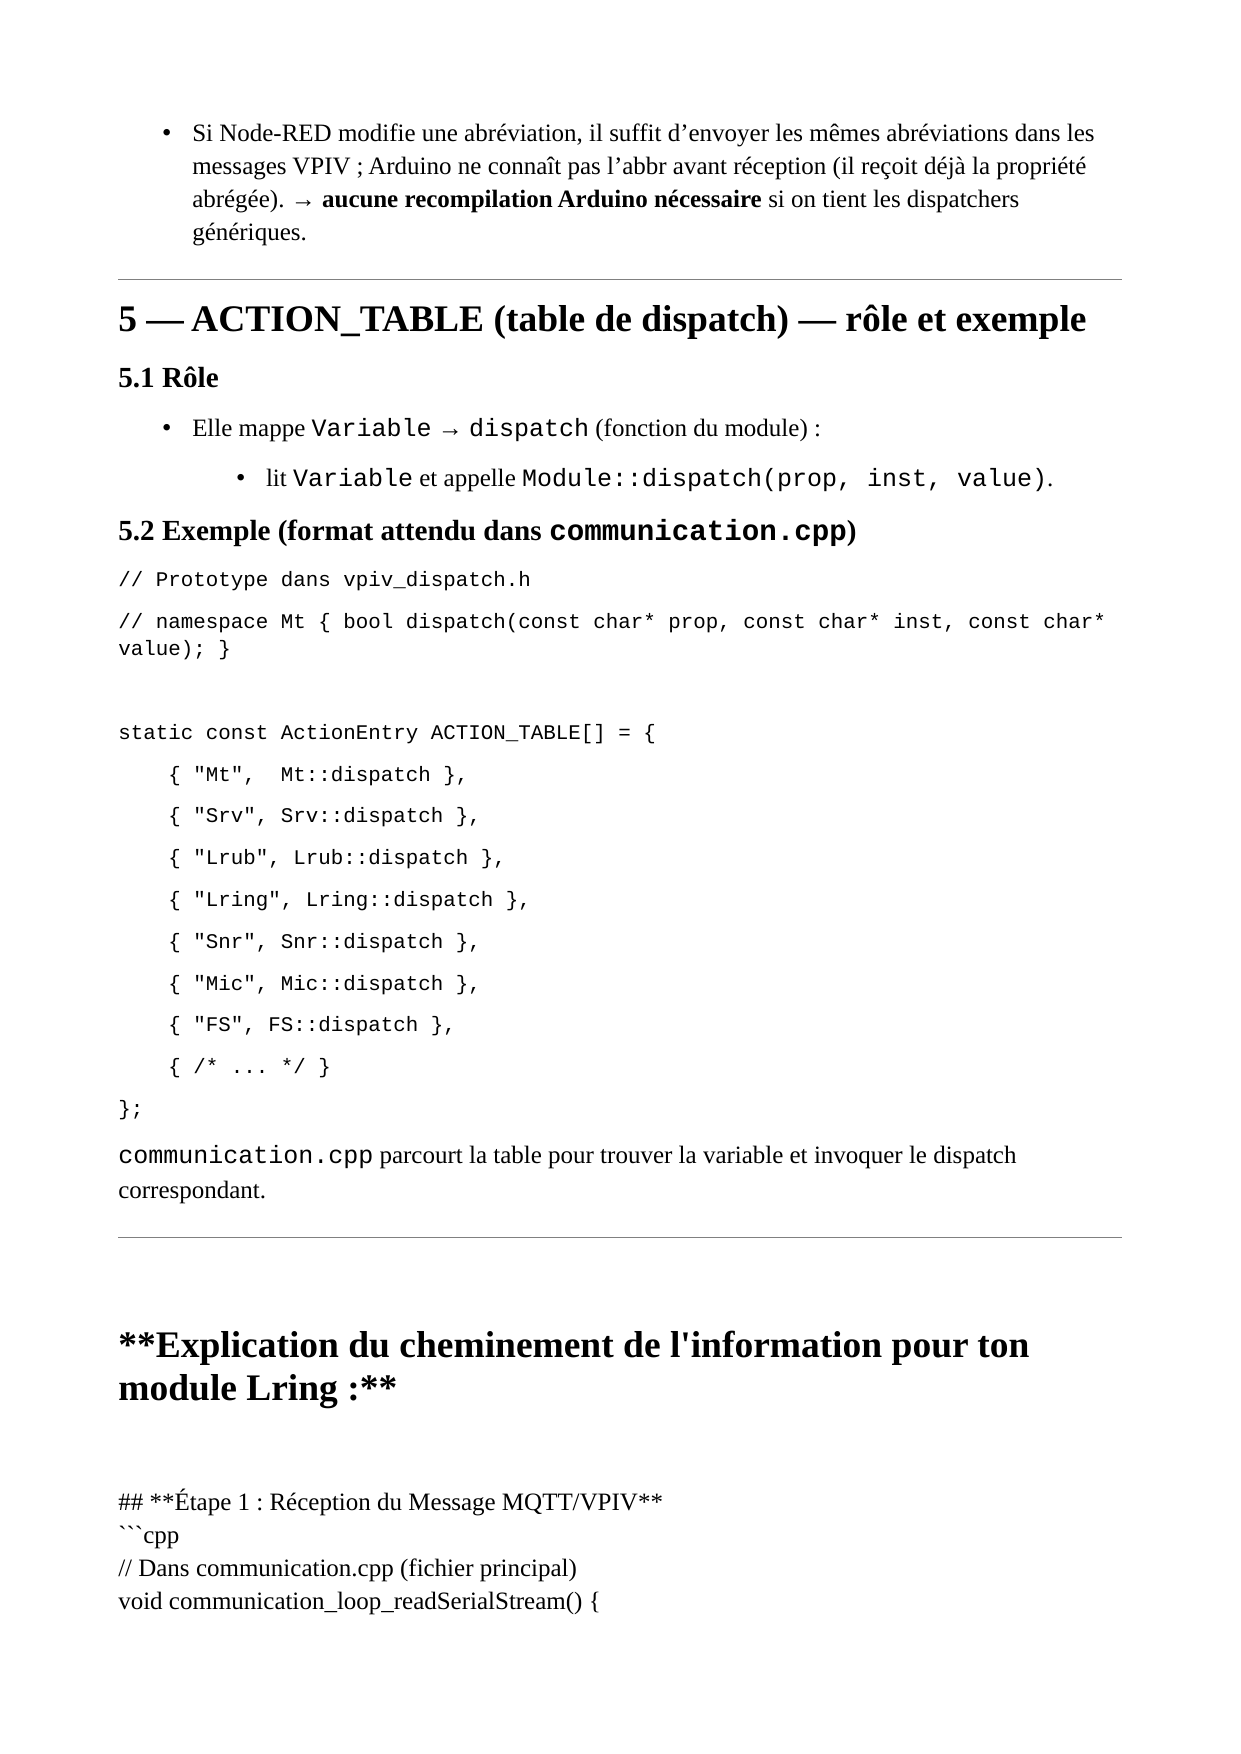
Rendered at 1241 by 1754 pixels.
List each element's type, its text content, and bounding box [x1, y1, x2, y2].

text { "Srv", Srv::dispatch }, [118, 806, 1122, 829]
subtitle **Explication du cheminement de l'information pour ton module Lring :** [118, 1322, 1122, 1408]
list Si Node-RED modifie une abréviation, il suffit d’envoyer les mêmes abréviations dans les messages VPIV ; Arduino ne connaît pas l’abbr avant réception (il reçoit déjà la propriété abrégée). → aucune recompilation Arduino nécessaire si on tient les dispatchers génériques. [162, 118, 1122, 246]
text { "FS", FS::dispatch }, [118, 1014, 1122, 1038]
text { "Mic", Mic::dispatch }, [118, 973, 1122, 996]
subtitle 5.2 Exemple (format attendu dans communication.cpp) [118, 513, 1122, 549]
text // Prototype dans vpiv_dispatch.h [118, 569, 1122, 593]
text communication.cpp parcourt la table pour trouver la variable et invoquer le dispatch correspondant. [118, 1140, 1122, 1203]
text ## **Étape 1 : Réception du Message MQTT/VPIV** ```cpp // Dans communication.cpp (fichier principal) void communication_loop_readSerialStream() { [118, 1421, 1122, 1615]
text // namespace Mt { bool dispatch(const char* prop, const char* inst, const char* value); } [118, 611, 1122, 662]
text { "Snr", Snr::dispatch }, [118, 931, 1122, 954]
text { /* ... */ } [118, 1056, 1122, 1080]
text { "Mt", Mt::dispatch }, [118, 764, 1122, 787]
text { "Lring", Lring::dispatch }, [118, 889, 1122, 913]
subtitle 5.1 Rôle [118, 360, 1122, 394]
text }; [118, 1098, 1122, 1122]
subtitle 5 — ACTION_TABLE (table de dispatch) — rôle et exemple [118, 296, 1122, 339]
text { "Lrub", Lrub::dispatch }, [118, 847, 1122, 871]
text static const ActionEntry ACTION_TABLE[] = { [118, 722, 1122, 746]
list lit Variable et appelle Module::dispatch(prop, inst, value). [236, 463, 1122, 494]
list Elle mappe Variable → dispatch (fonction du module) : [162, 413, 1122, 444]
